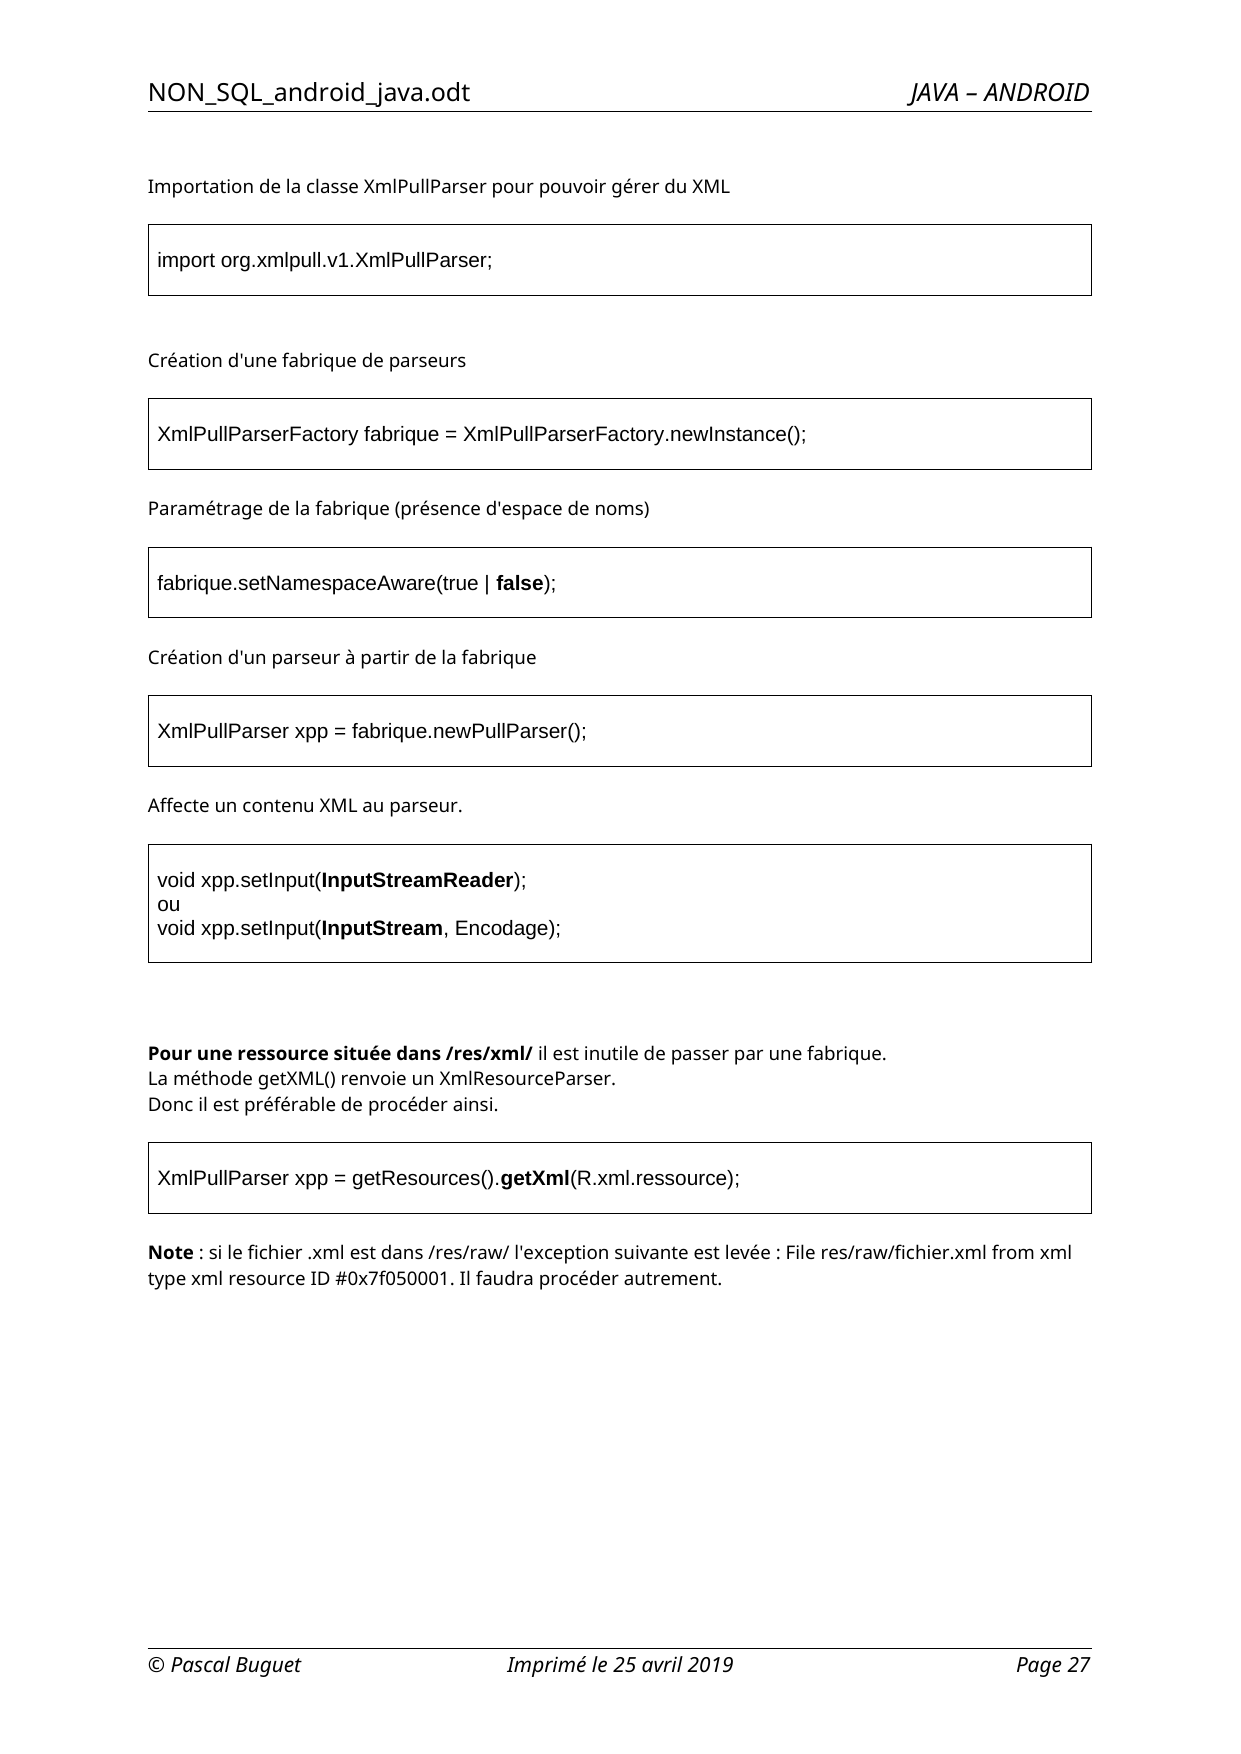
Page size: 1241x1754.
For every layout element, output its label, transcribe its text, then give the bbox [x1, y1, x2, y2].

text XmlPullParserFactory fabrique = XmlPullParserFactory.newInstance(); [149, 399, 1091, 469]
text Affecte un contenu XML au parseur. [148, 792, 1092, 818]
text Donc il est préférable de procéder ainsi. [148, 1091, 1092, 1116]
text XmlPullParser xpp = getResources().getXml(R.xml.ressource); [149, 1143, 1091, 1213]
text La méthode getXML() renvoie un XmlResourceParser. [148, 1065, 1092, 1091]
text Création d'une fabrique de parseurs [148, 347, 1092, 373]
text fabrique.setNamespaceAware(true | false); [149, 548, 1091, 617]
text ou [149, 867, 1091, 891]
text Pour une ressource située dans /res/xml/ il est inutile de passer par une fabrique. [148, 1040, 1092, 1065]
text Importation de la classe XmlPullParser pour pouvoir gérer du XML [148, 173, 1092, 199]
text Paramétrage de la fabrique (présence d'espace de noms) [148, 496, 1092, 521]
text import org.xmlpull.v1.XmlPullParser; [149, 225, 1091, 295]
text Création d'un parseur à partir de la fabrique [148, 644, 1092, 669]
text Note : si le fichier .xml est dans /res/raw/ l'exception suivante est levée : File res/raw/fichier.xml from xml type xml resource ID #0x7f050001. Il faudra procéder autrement. [148, 1239, 1092, 1290]
text void xpp.setInput(InputStreamReader); [149, 845, 1091, 867]
text XmlPullParser xpp = fabrique.newPullParser(); [149, 696, 1091, 766]
text void xpp.setInput(InputStream, Encodage); [149, 891, 1091, 962]
